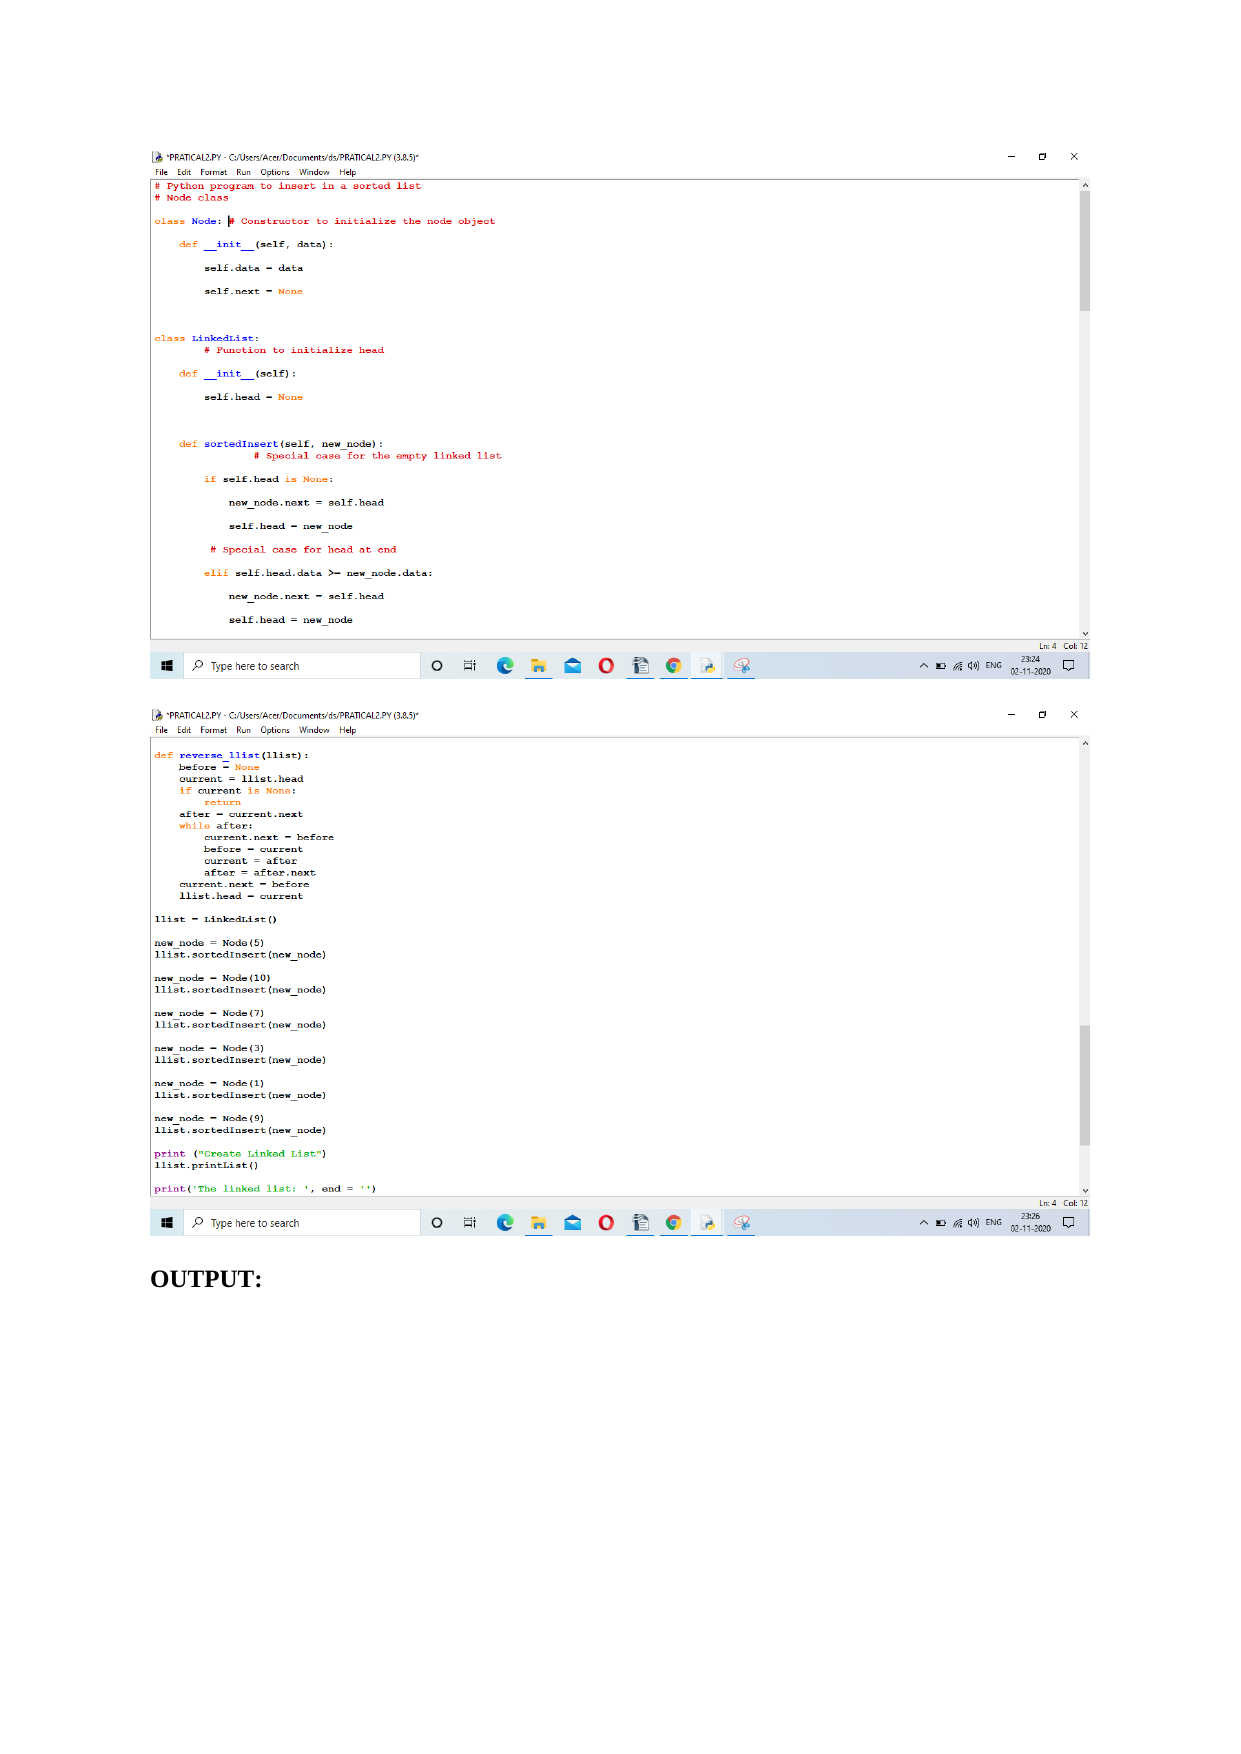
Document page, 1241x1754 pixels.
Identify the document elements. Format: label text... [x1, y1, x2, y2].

picture [150, 150, 1091, 679]
text OUTPUT: [150, 1264, 1090, 1293]
picture [150, 707, 1091, 1236]
